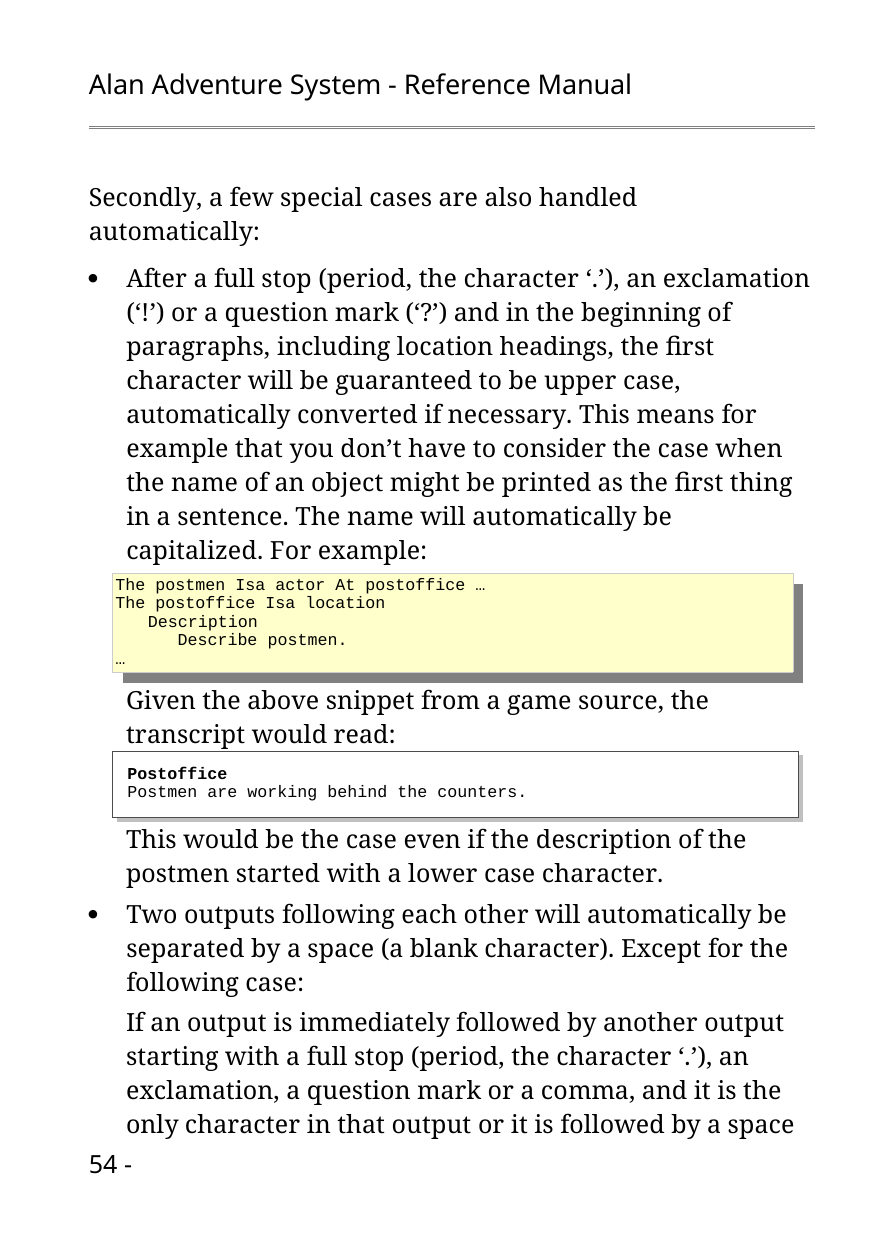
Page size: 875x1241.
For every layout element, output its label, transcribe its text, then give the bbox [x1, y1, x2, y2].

list After a full stop (period, the character ‘.’), an exclamation (‘!’) or a question mark (‘?’) and in the beginning of paragraphs, including location headings, the first character will be guaranteed to be upper case, automatically converted if necessary. This means for example that you don’t have to consider the case when the name of an object might be printed as the first thing in a sentence. The name will automatically be capitalized. For example: [88, 261, 815, 567]
list If an output is immediately followed by another output starting with a full stop (period, the character ‘.’), an exclamation, a question mark or a comma, and it is the only character in that output or it is followed by a space [126, 1005, 815, 1141]
text Secondly, a few special cases are also handled automatically: [88, 180, 815, 248]
text Postoffice Postmen are working behind the counters. [113, 752, 798, 817]
list This would be the case even if the description of the postmen started with a lower case character. [126, 822, 815, 890]
list Given the above snippet from a game source, the transcript would read: [126, 683, 815, 751]
list Two outputs following each other will automatically be separated by a space (a blank character). Except for the following case: [88, 897, 815, 998]
text The postmen Isa actor At postoffice … The postoffice Isa location Description Describe postmen. … [113, 574, 793, 672]
